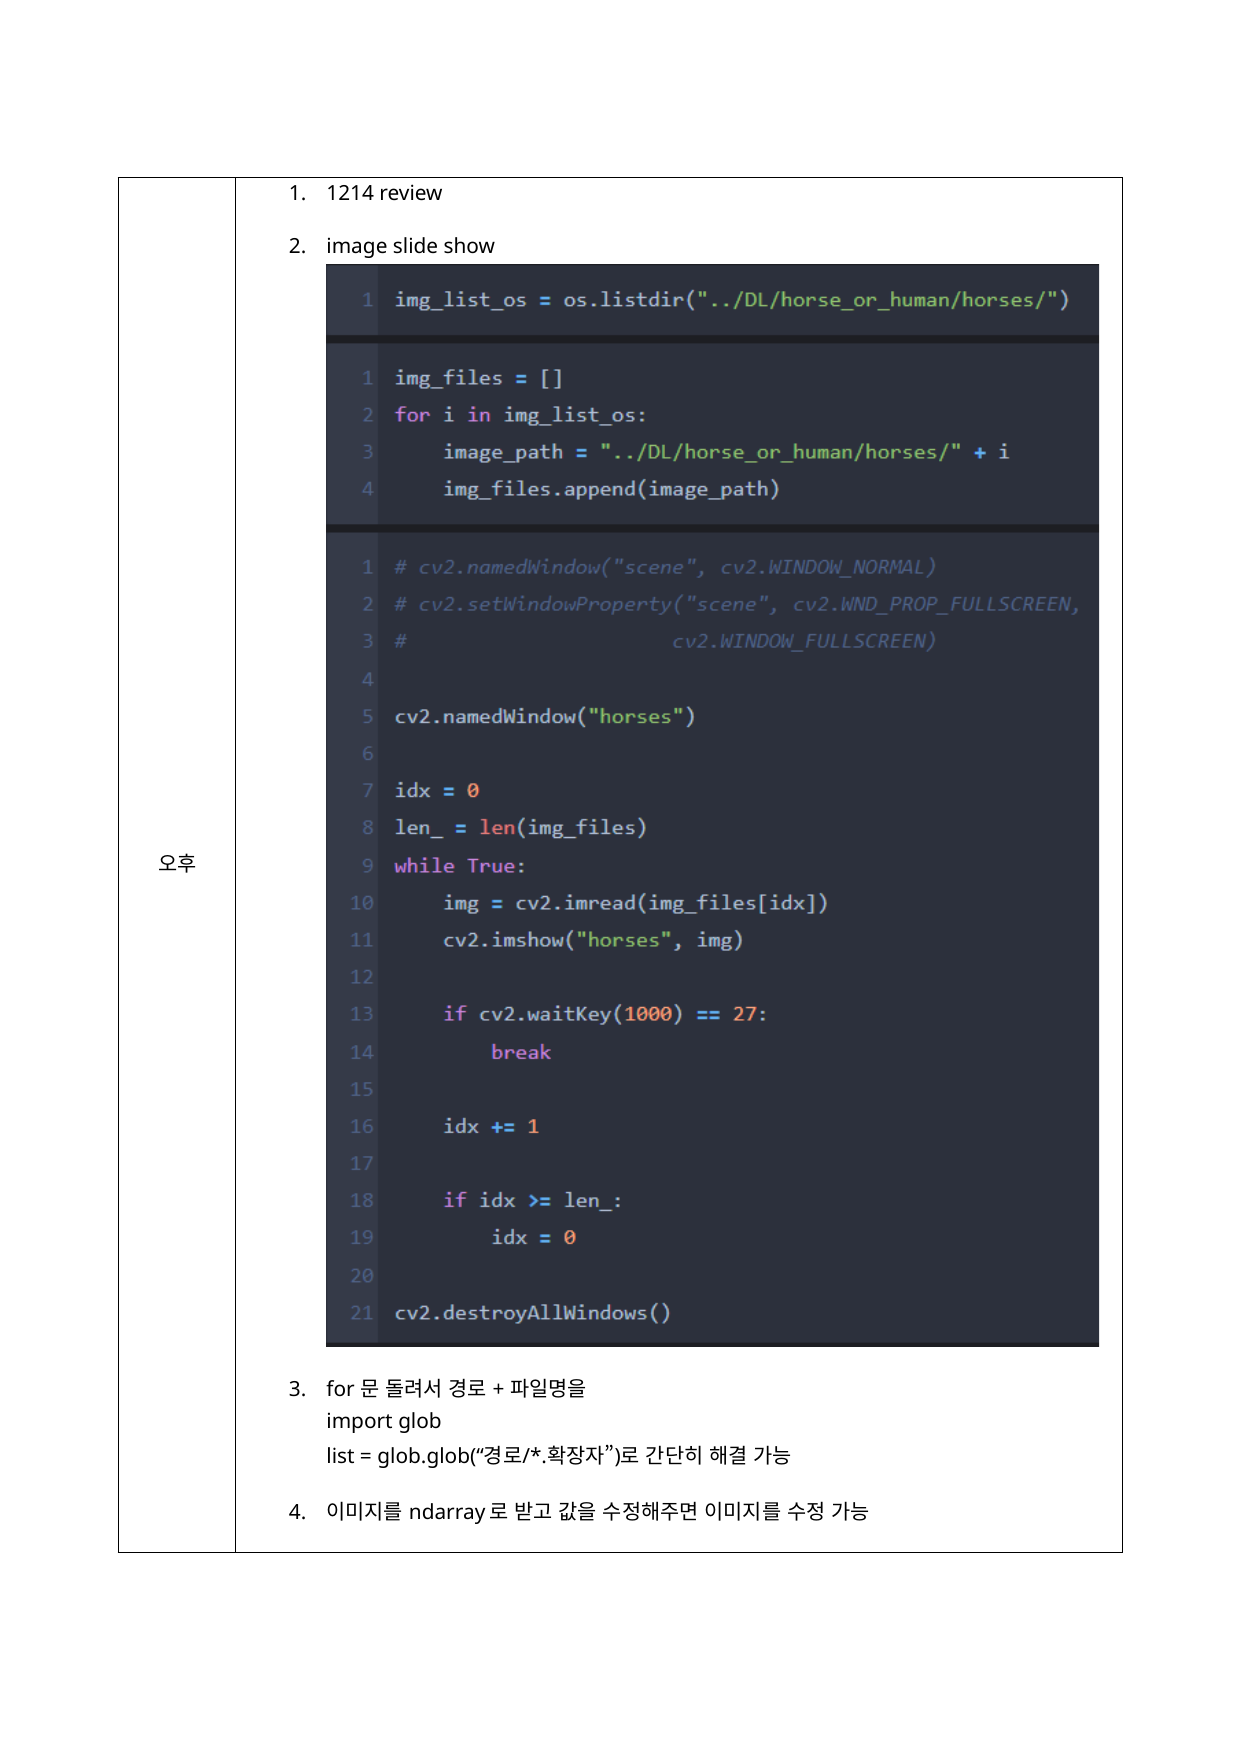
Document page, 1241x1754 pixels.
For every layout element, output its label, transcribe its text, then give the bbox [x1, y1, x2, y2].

table_cell 1214 review image slide show for 문 돌려서 경로 + 파일명을 import glob list = glob.glob(“경로/*.확장자”)로 간단히 해결 가능 이미지를 ndarray로 받고 값을 수정해주면 이미지를 수정 가능 [236, 178, 1122, 1552]
table_cell 오후 [119, 178, 235, 1552]
picture [326, 264, 1100, 1347]
